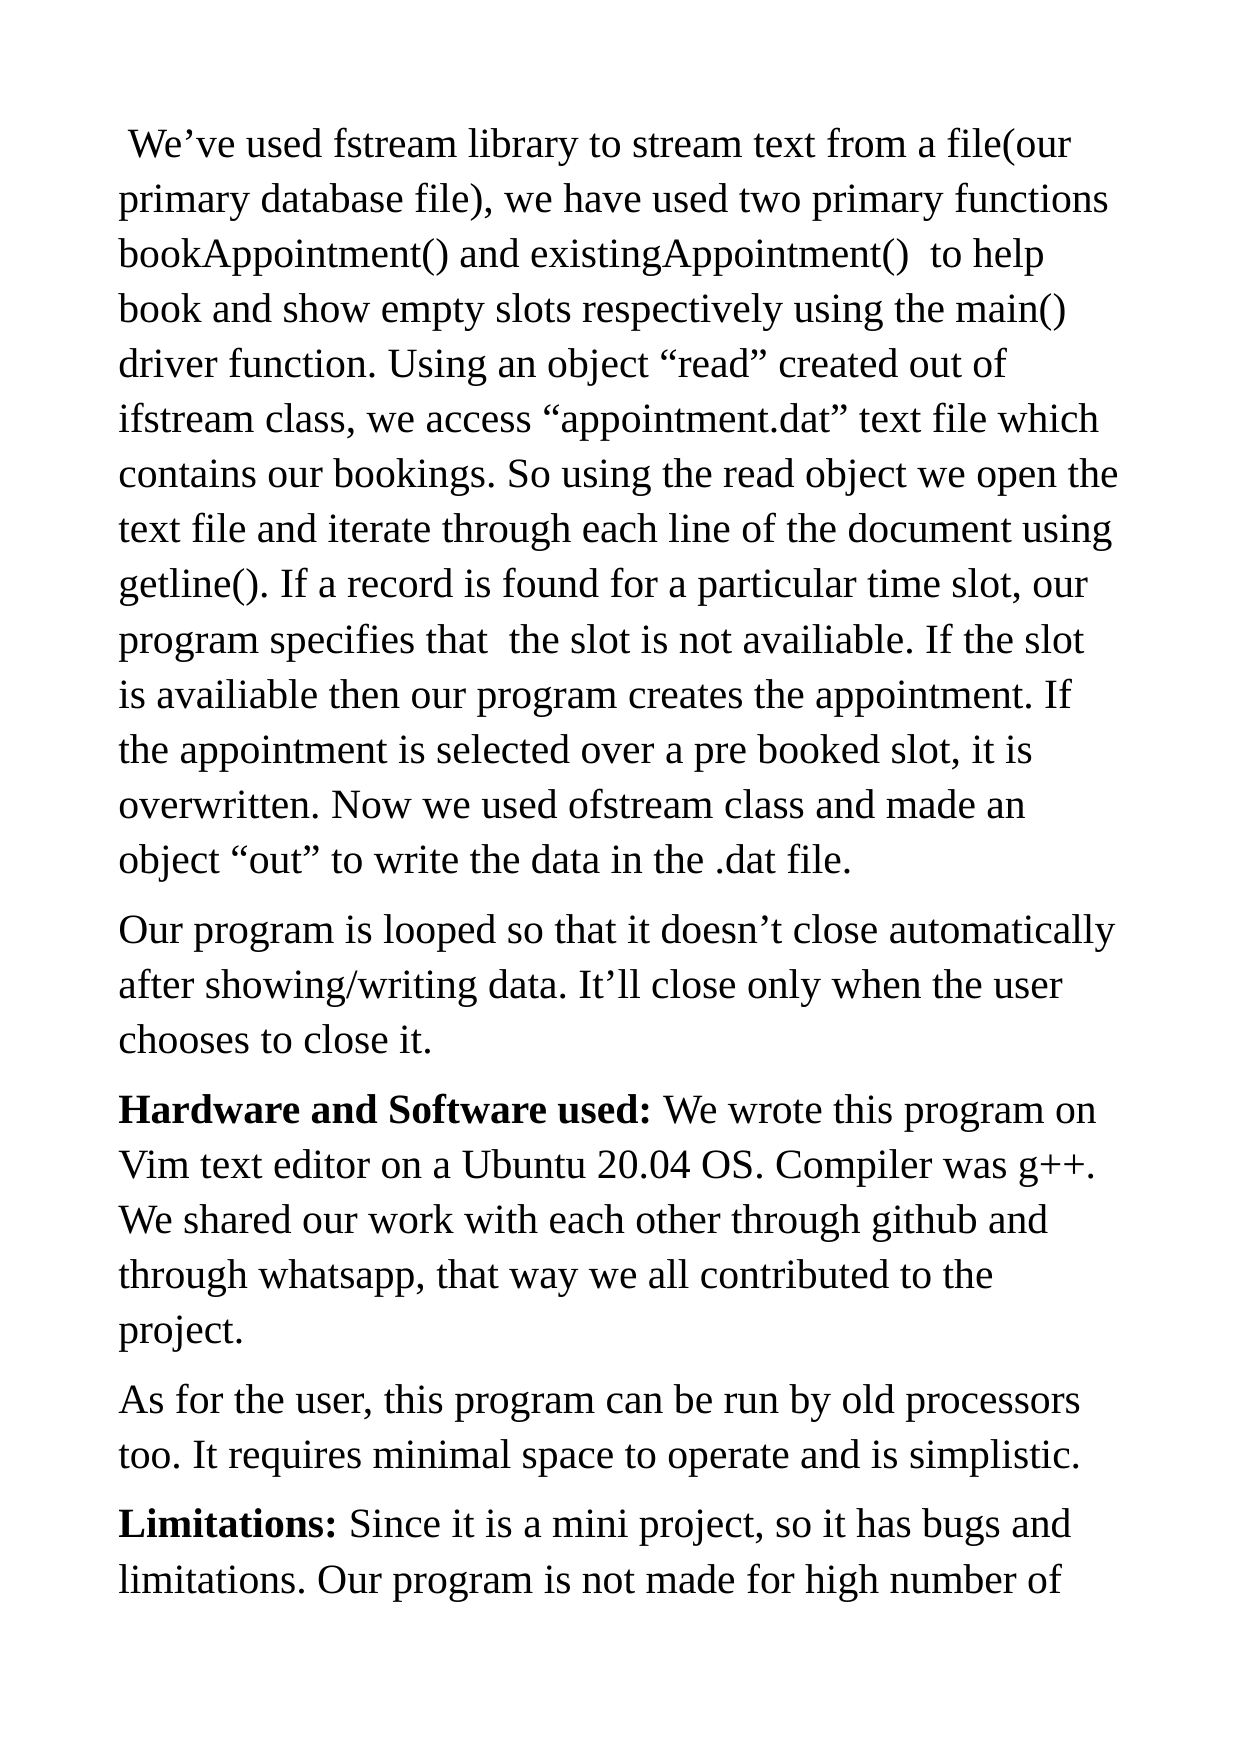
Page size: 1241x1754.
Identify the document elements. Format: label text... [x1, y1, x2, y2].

text Hardware and Software used: We wrote this program on Vim text editor on a Ubuntu 20.04 OS. Compiler was g++. We shared our work with each other through github and through whatsapp, that way we all contributed to the project. [118, 1084, 1122, 1352]
text We’ve used fstream library to stream text from a file(our primary database file), we have used two primary functions bookAppointment() and existingAppointment() to help book and show empty slots respectively using the main() driver function. Using an object “read” created out of ifstream class, we access “appointment.dat” text file which contains our bookings. So using the read object we open the text file and iterate through each line of the document using getline(). If a record is found for a particular time slot, our program specifies that the slot is not availiable. If the slot is availiable then our program creates the appointment. If the appointment is selected over a pre booked slot, it is overwritten. Now we used ofstream class and made an object “out” to write the data in the .dat file. [118, 118, 1122, 882]
text Our program is looped so that it doesn’t close automatically after showing/writing data. It’ll close only when the user chooses to close it. [118, 904, 1122, 1062]
text Limitations: Since it is a mini project, so it has bugs and limitations. Our program is not made for high number of [118, 1499, 1122, 1602]
text As for the user, this program can be run by old processors too. It requires minimal space to operate and is simplistic. [118, 1374, 1122, 1477]
